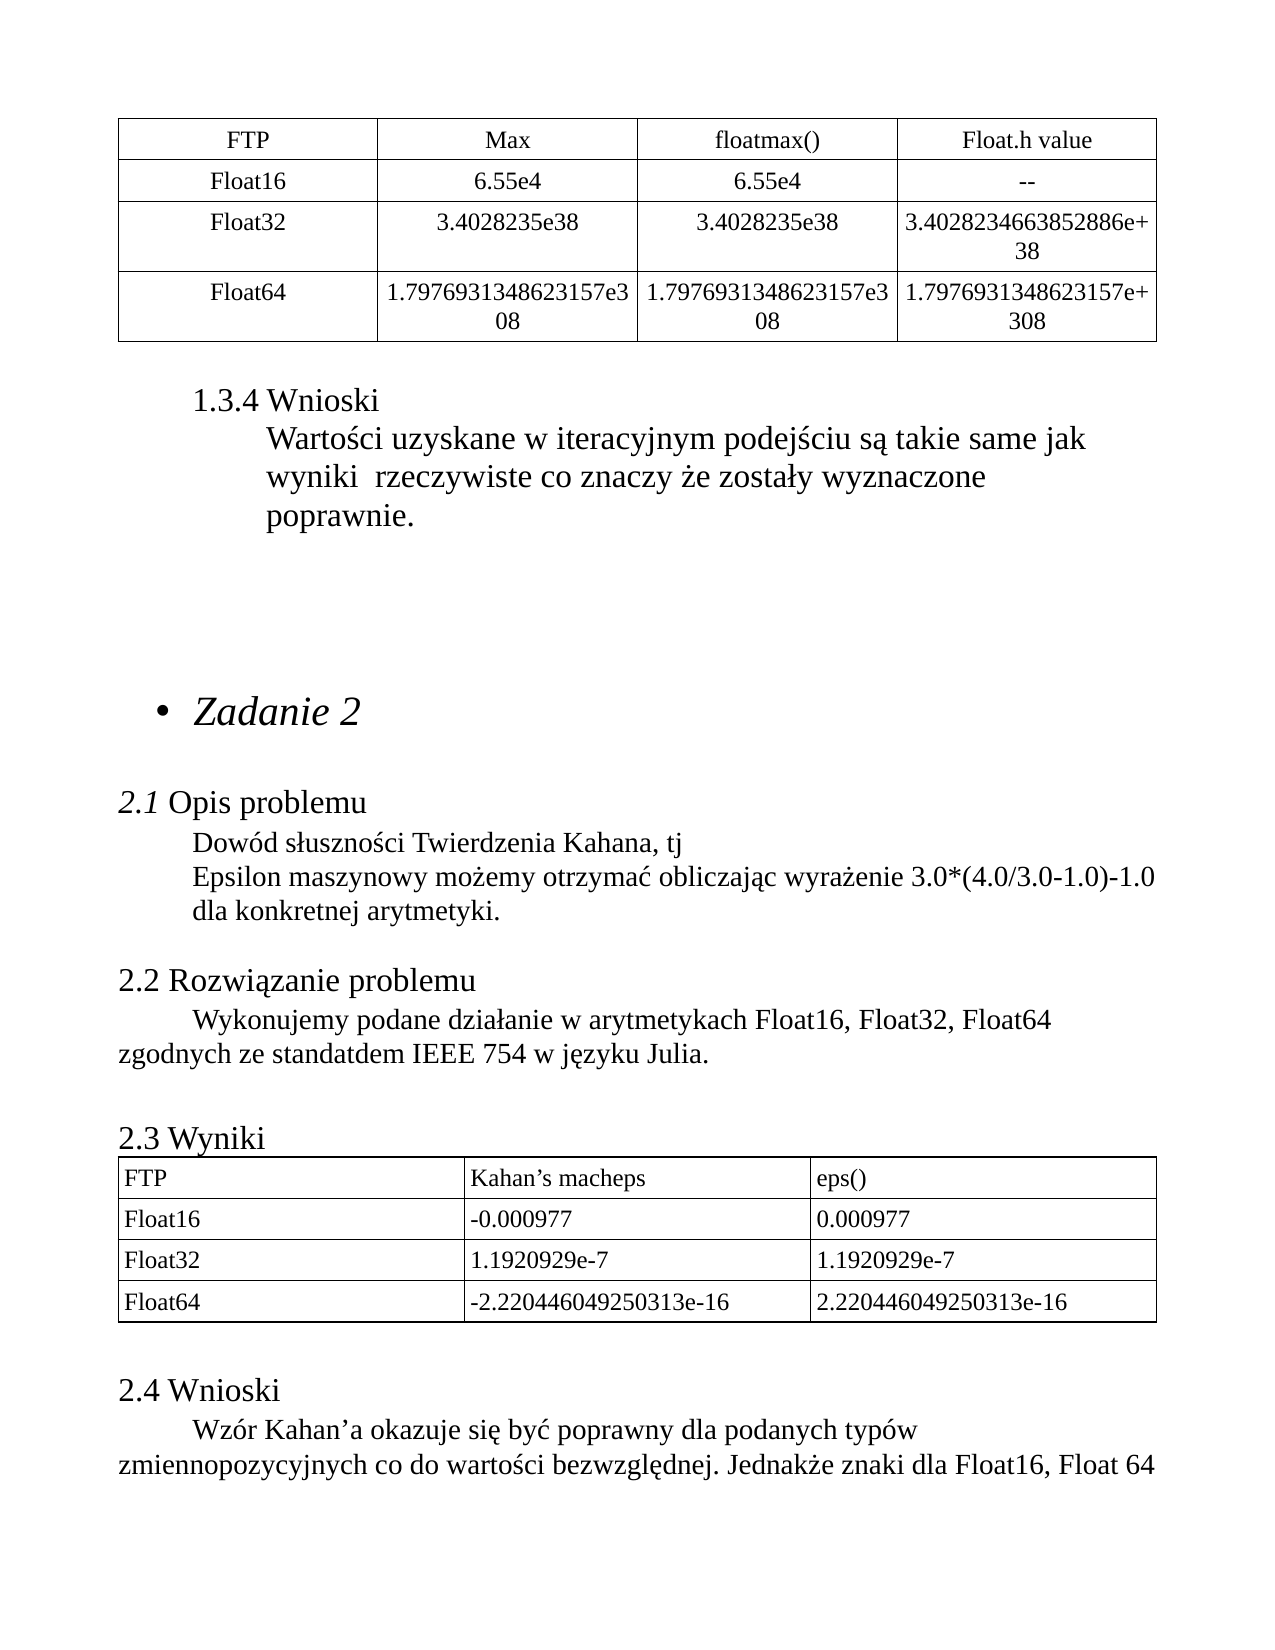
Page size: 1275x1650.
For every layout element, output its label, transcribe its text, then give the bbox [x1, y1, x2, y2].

text 2.2 Rozwiązanie problemu [118, 960, 1157, 998]
text 1.3.4 Wnioski [118, 380, 1157, 418]
table_cell Float64 [119, 272, 377, 341]
table_cell Float32 [119, 202, 377, 271]
text Wartości uzyskane w iteracyjnym podejściu są takie same jak wyniki rzeczywiste co znaczy że zostały wyznaczone poprawnie. [118, 418, 1157, 533]
table_cell 2.220446049250313e-16 [811, 1281, 1156, 1321]
table_cell 6.55e4 [638, 160, 897, 201]
table_cell 1.1920929e-7 [811, 1240, 1156, 1280]
table_cell 0.000977 [811, 1199, 1156, 1239]
table_header Max [378, 119, 637, 159]
table_cell 1.1920929e-7 [465, 1240, 810, 1280]
table_cell 3.4028234663852886e+38 [898, 202, 1156, 271]
table_header floatmax() [638, 119, 897, 159]
text Wzór Kahan’a okazuje się być poprawny dla podanych typów zmiennopozycyjnych co do wartości bezwzględnej. Jednakże znaki dla Float16, Float 64 [118, 1409, 1157, 1481]
table_header Kahan’s macheps [465, 1158, 810, 1198]
table_cell 1.7976931348623157e308 [378, 272, 637, 341]
text Wykonujemy podane działanie w arytmetykach Float16, Float32, Float64 zgodnych ze standatdem IEEE 754 w języku Julia. [118, 998, 1157, 1070]
table_cell -- [898, 160, 1156, 201]
table_cell Float16 [119, 1199, 464, 1239]
table_cell 1.7976931348623157e+308 [898, 272, 1156, 341]
table_cell -0.000977 [465, 1199, 810, 1239]
table_cell 6.55e4 [378, 160, 637, 201]
table_header FTP [119, 119, 377, 159]
table_header Float.h value [898, 119, 1156, 159]
text dla konkretnej arytmetyki. [118, 893, 1157, 926]
table_cell 3.4028235e38 [638, 202, 897, 271]
text Dowód słuszności Twierdzenia Kahana, tj [118, 821, 1157, 859]
table_cell Float32 [119, 1240, 464, 1280]
list Zadanie 2 [156, 687, 1157, 735]
table_cell 3.4028235e38 [378, 202, 637, 271]
text 2.4 Wnioski [118, 1370, 1157, 1409]
text 2.3 Wyniki [118, 1118, 1157, 1156]
table_cell 1.7976931348623157e308 [638, 272, 897, 341]
text Epsilon maszynowy możemy otrzymać obliczając wyrażenie 3.0*(4.0/3.0-1.0)-1.0 [118, 859, 1157, 893]
table_cell Float64 [119, 1281, 464, 1321]
table_cell -2.220446049250313e-16 [465, 1281, 810, 1321]
table_header FTP [119, 1158, 464, 1198]
text 2.1 Opis problemu [118, 783, 1157, 821]
table_cell Float16 [119, 160, 377, 201]
table_header eps() [811, 1158, 1156, 1198]
